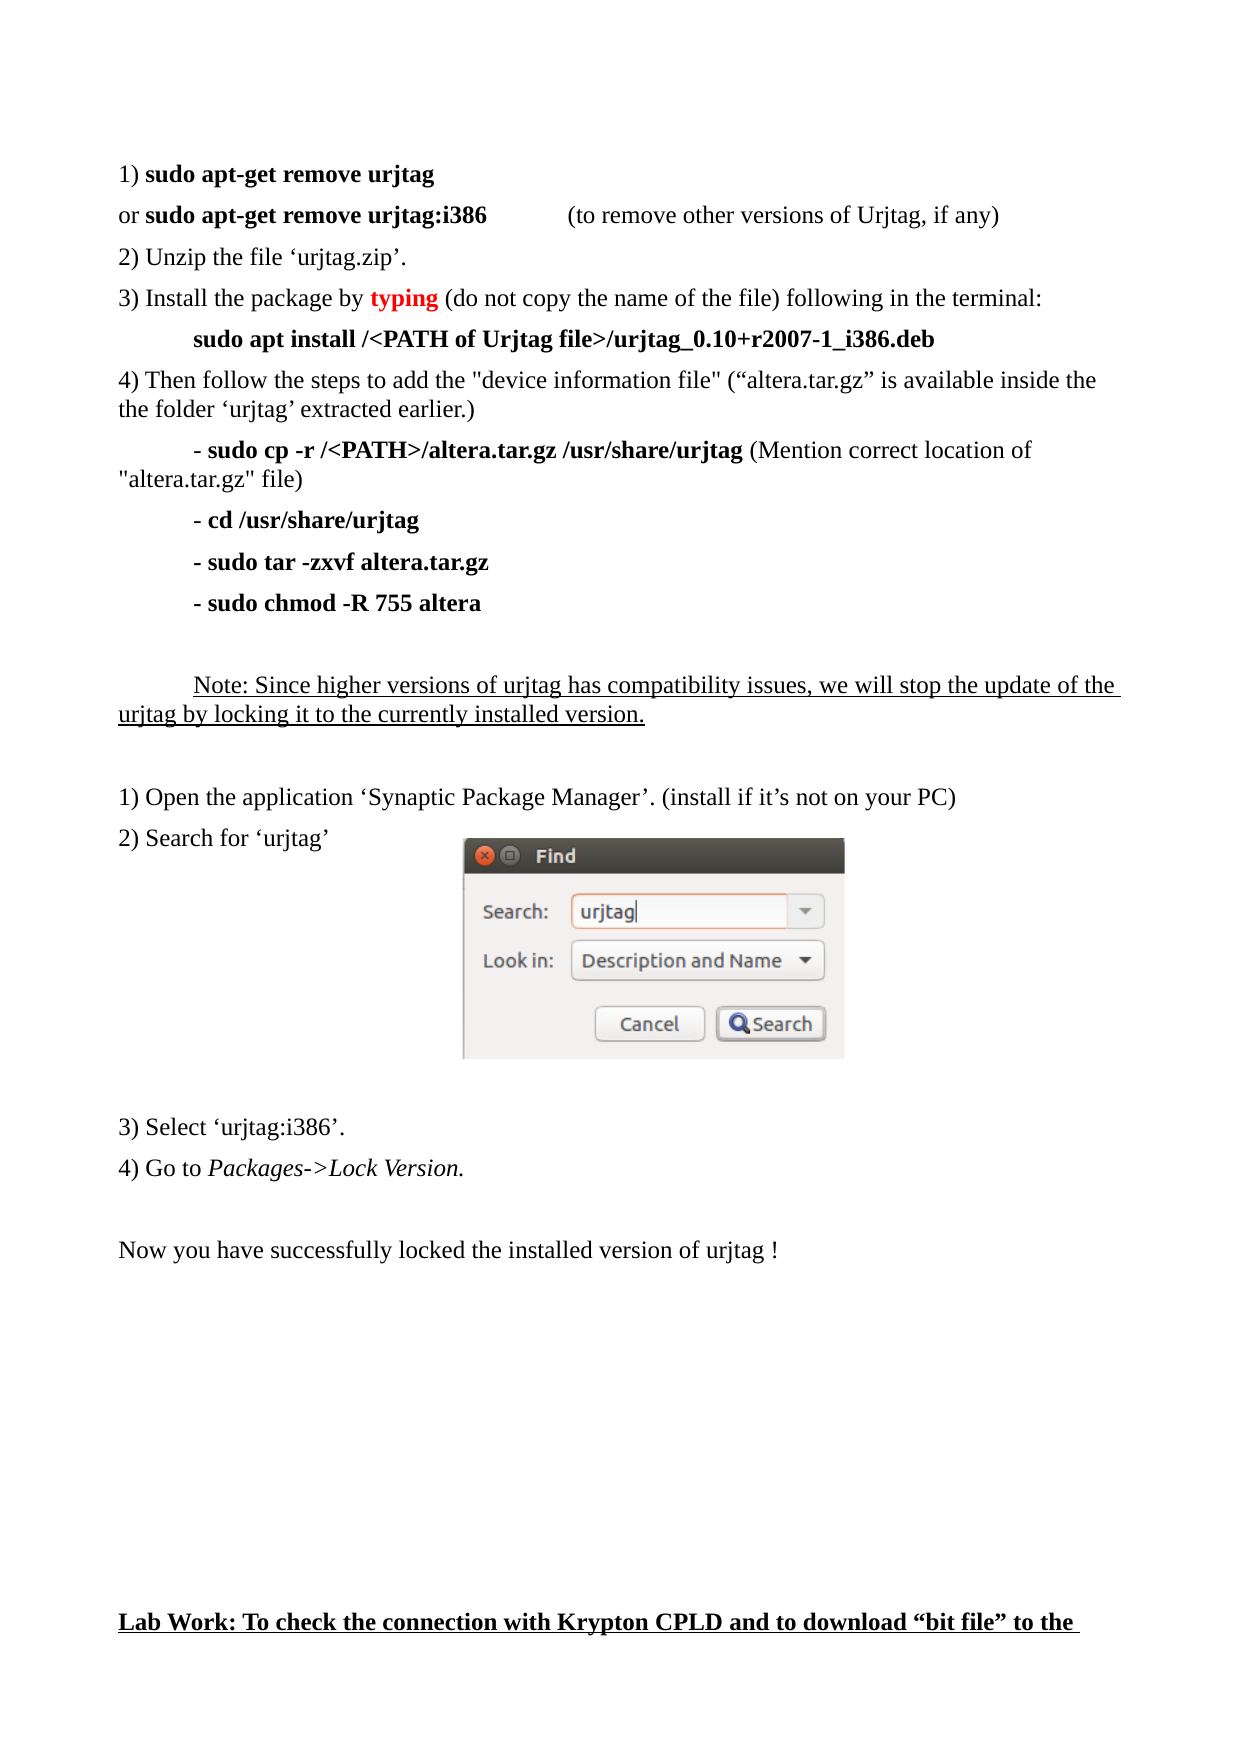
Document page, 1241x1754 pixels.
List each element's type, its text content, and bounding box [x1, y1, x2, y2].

text 2) Search for ‘urjtag’ [118, 823, 1122, 852]
text 3) Install the package by typing (do not copy the name of the file) following in the terminal: [118, 283, 1122, 312]
text - cd /usr/share/urjtag [118, 506, 1122, 534]
picture [462, 838, 845, 1059]
text sudo apt install /<PATH of Urjtag file>/urjtag_0.10+r2007-1_i386.deb [118, 324, 1122, 353]
text Lab Work: To check the connection with Krypton CPLD and to download “bit file” to the [118, 1607, 1122, 1636]
text - sudo chmod -R 755 altera [118, 588, 1122, 617]
text Now you have successfully locked the installed version of urjtag ! [118, 1236, 1122, 1264]
text 4) Then follow the steps to add the "device information file" (“altera.tar.gz” is available inside the the folder ‘urjtag’ extracted earlier.) [118, 366, 1122, 423]
text 4) Go to Packages->Lock Version. [118, 1153, 1122, 1182]
text or sudo apt-get remove urjtag:i386 (to remove other versions of Urjtag, if any) [118, 201, 1122, 229]
text - sudo cp -r /<PATH>/altera.tar.gz /usr/share/urjtag (Mention correct location of "altera.tar.gz" file) [118, 436, 1122, 493]
text Note: Since higher versions of urjtag has compatibility issues, we will stop the update of the urjtag by locking it to the currently installed version. [118, 671, 1122, 728]
text 1) sudo apt-get remove urjtag [118, 159, 1122, 188]
text 1) Open the application ‘Synaptic Package Manager’. (install if it’s not on your PC) [118, 782, 1122, 811]
text - sudo tar -zxvf altera.tar.gz [118, 547, 1122, 576]
text 2) Unzip the file ‘urjtag.zip’. [118, 242, 1122, 271]
text 3) Select ‘urjtag:i386’. [118, 1112, 1122, 1141]
